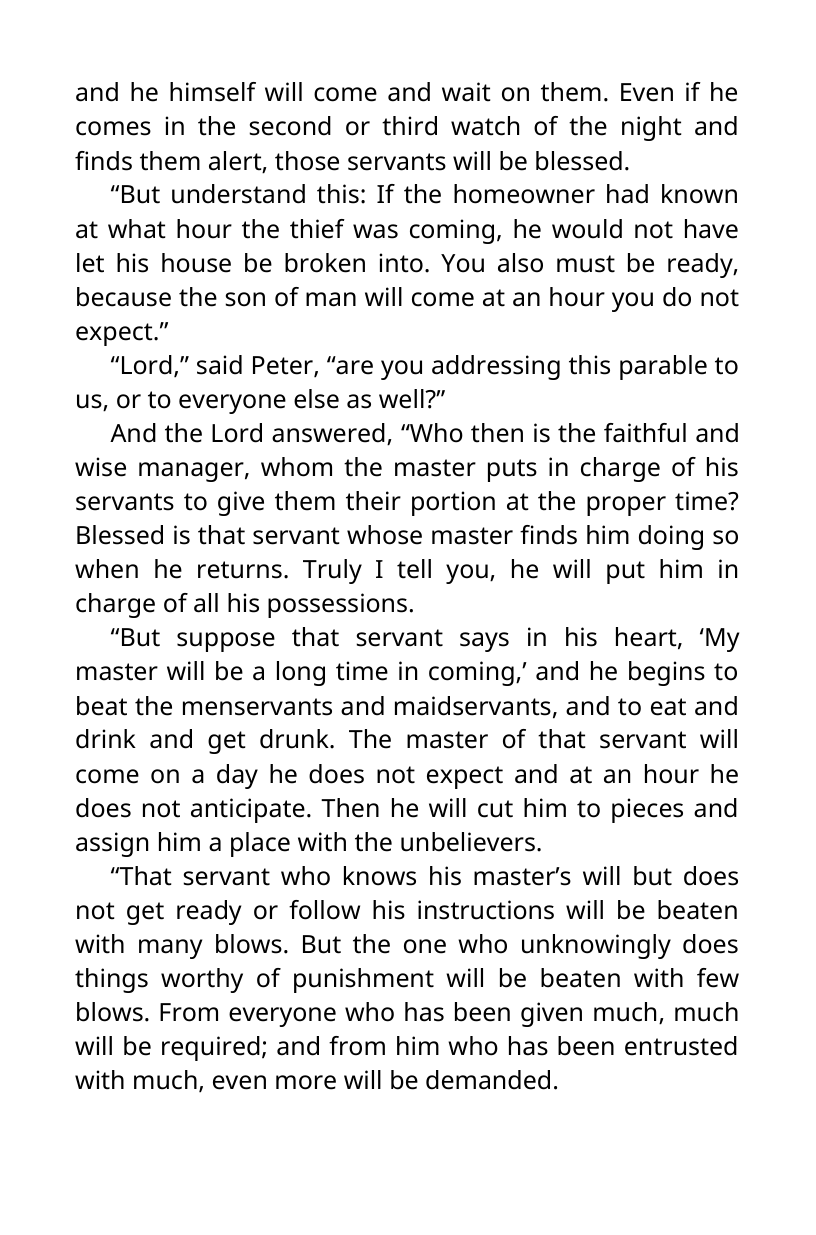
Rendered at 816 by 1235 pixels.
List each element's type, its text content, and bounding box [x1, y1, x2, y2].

text “Lord,” said Peter, “are you addressing this parable to us, or to everyone else as well?” [75, 347, 740, 416]
text And the Lord answered, “Who then is the faithful and wise manager, whom the master puts in charge of his servants to give them their portion at the proper time? Blessed is that servant whose master finds him doing so when he returns. Truly I tell you, he will put him in charge of all his possessions. [75, 416, 740, 620]
text and he himself will come and wait on them. Even if he comes in the second or third watch of the night and finds them alert, those servants will be blessed. [75, 75, 740, 177]
text “But suppose that servant says in his heart, ‘My master will be a long time in coming,’ and he begins to beat the menservants and maidservants, and to eat and drink and get drunk. The master of that servant will come on a day he does not expect and at an hour he does not anticipate. Then he will cut him to pieces and assign him a place with the unbelievers. [75, 620, 740, 858]
text “But understand this: If the homeowner had known at what hour the thief was coming, he would not have let his house be broken into. You also must be ready, because the son of man will come at an hour you do not expect.” [75, 177, 740, 347]
text “That servant who knows his master’s will but does not get ready or follow his instructions will be beaten with many blows. But the one who unknowingly does things worthy of punishment will be beaten with few blows. From everyone who has been given much, much will be required; and from him who has been entrusted with much, even more will be demanded. [75, 858, 740, 1097]
